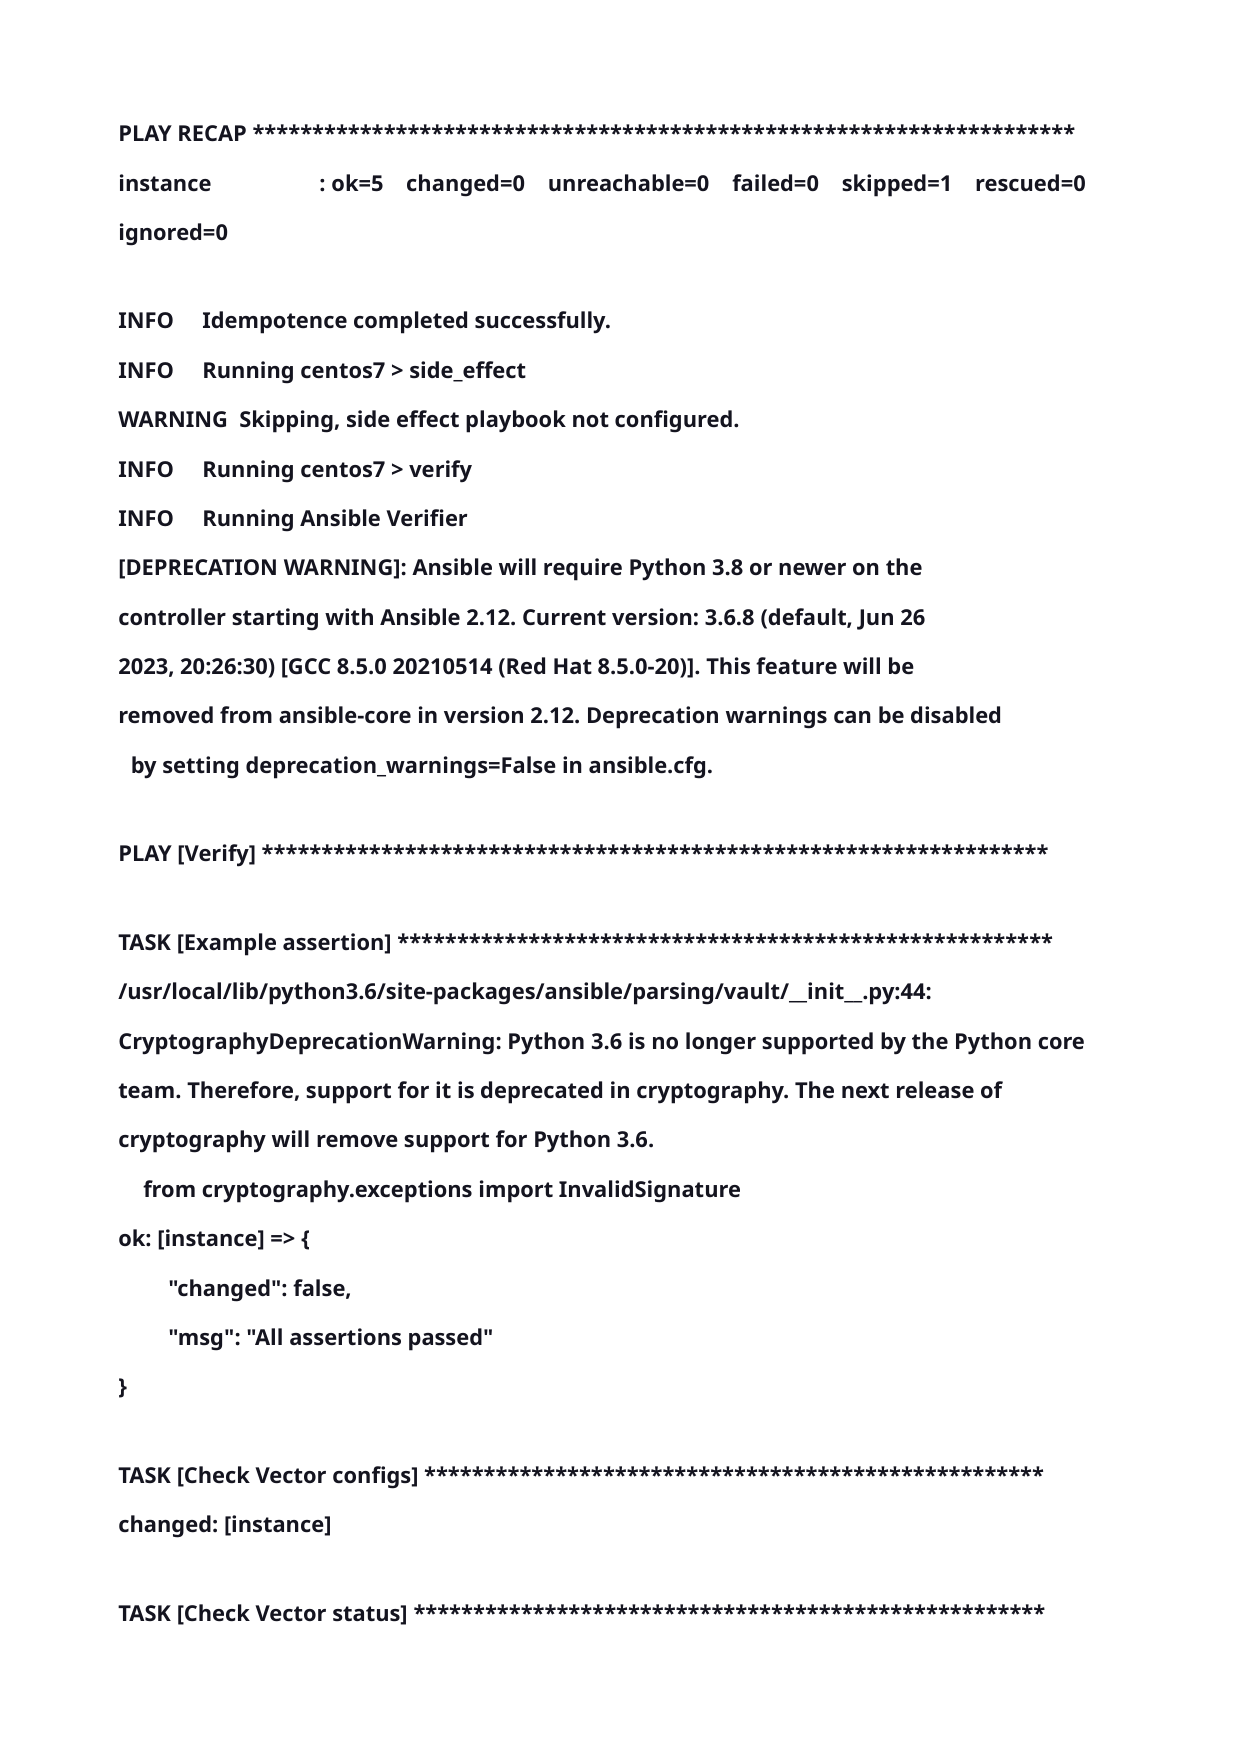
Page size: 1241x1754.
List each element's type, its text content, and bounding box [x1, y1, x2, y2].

text by setting deprecation_warnings=False in ansible.cfg. [118, 750, 1122, 779]
text TASK [Example assertion] ******************************************************* [118, 927, 1122, 957]
text instance : ok=5 changed=0 unreachable=0 failed=0 skipped=1 rescued=0 ignored=0 [118, 167, 1122, 247]
text ok: [instance] => { [118, 1223, 1122, 1253]
text TASK [Check Vector configs] **************************************************** [118, 1460, 1122, 1489]
text "msg": "All assertions passed" [118, 1322, 1122, 1352]
text INFO Running centos7 > side_effect [118, 355, 1122, 384]
text /usr/local/lib/python3.6/site-packages/ansible/parsing/vault/__init__.py:44: CryptographyDeprecationWarning: Python 3.6 is no longer supported by the Python core team. Therefore, support for it is deprecated in cryptography. The next release of cryptography will remove support for Python 3.6. [118, 976, 1122, 1154]
text 2023, 20:26:30) [GCC 8.5.0 20210514 (Red Hat 8.5.0-20)]. This feature will be [118, 651, 1122, 681]
text INFO Running centos7 > verify [118, 453, 1122, 483]
text WARNING Skipping, side effect playbook not configured. [118, 404, 1122, 434]
text from cryptography.exceptions import InvalidSignature [118, 1174, 1122, 1203]
text } [118, 1371, 1122, 1401]
text changed: [instance] [118, 1509, 1122, 1539]
text INFO Idempotence completed successfully. [118, 305, 1122, 335]
text removed from ansible-core in version 2.12. Deprecation warnings can be disabled [118, 700, 1122, 730]
text controller starting with Ansible 2.12. Current version: 3.6.8 (default, Jun 26 [118, 602, 1122, 631]
text INFO Running Ansible Verifier [118, 503, 1122, 533]
text TASK [Check Vector status] ***************************************************** [118, 1598, 1122, 1627]
text "changed": false, [118, 1272, 1122, 1302]
text PLAY [Verify] ****************************************************************** [118, 838, 1122, 868]
text [DEPRECATION WARNING]: Ansible will require Python 3.8 or newer on the [118, 552, 1122, 582]
text PLAY RECAP ********************************************************************* [118, 118, 1122, 148]
